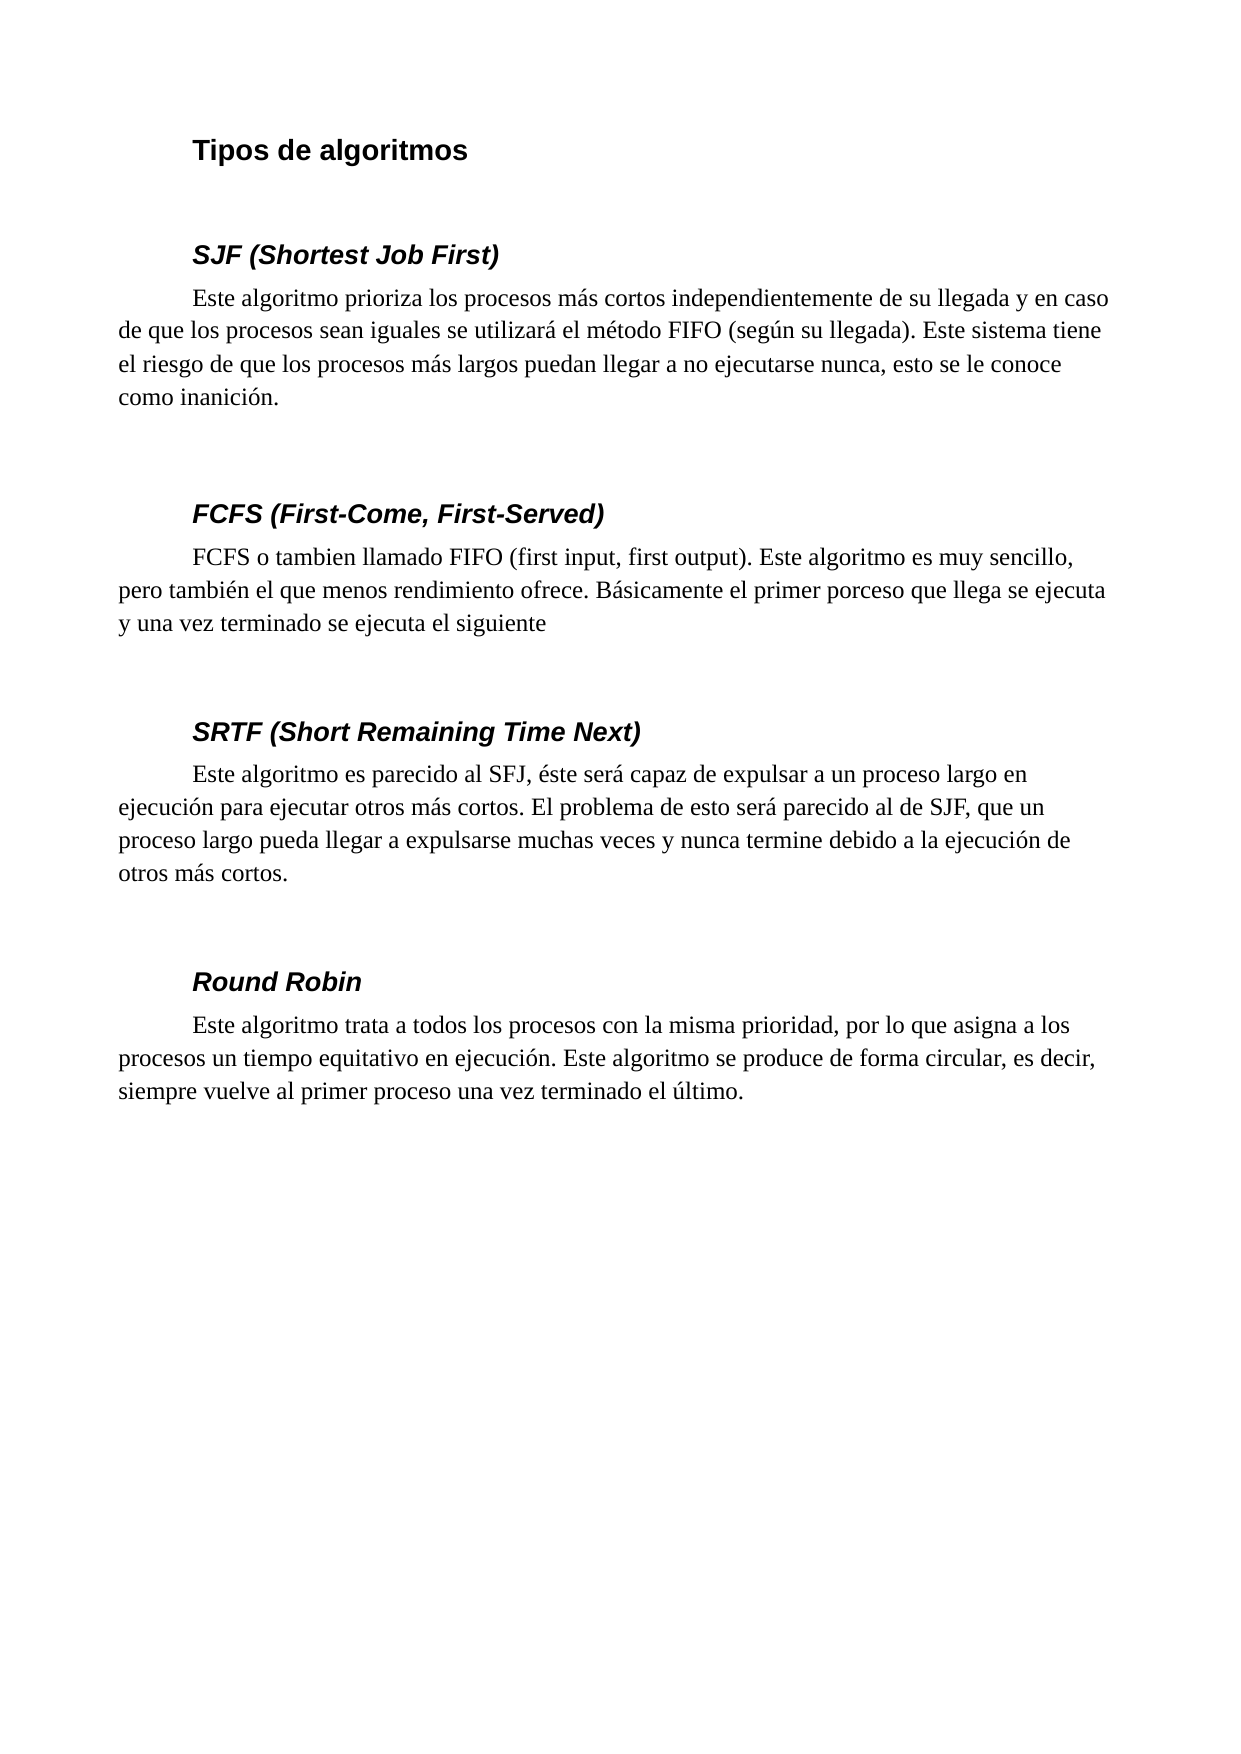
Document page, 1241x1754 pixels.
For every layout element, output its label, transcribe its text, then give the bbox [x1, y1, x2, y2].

subtitle FCFS (First-Come, First-Served) [118, 498, 1122, 529]
subtitle SJF (Shortest Job First) [118, 239, 1122, 270]
subtitle SRTF (Short Remaining Time Next) [118, 716, 1122, 747]
text Este algoritmo trata a todos los procesos con la misma prioridad, por lo que asigna a los procesos un tiempo equitativo en ejecución. Este algoritmo se produce de forma circular, es decir, siempre vuelve al primer proceso una vez terminado el último. [118, 1010, 1122, 1104]
subtitle Tipos de algoritmos [118, 133, 1122, 166]
text Este algoritmo es parecido al SFJ, éste será capaz de expulsar a un proceso largo en ejecución para ejecutar otros más cortos. El problema de esto será parecido al de SJF, que un proceso largo pueda llegar a expulsarse muchas veces y nunca termine debido a la ejecución de otros más cortos. [118, 759, 1122, 887]
text Este algoritmo prioriza los procesos más cortos independientemente de su llegada y en caso de que los procesos sean iguales se utilizará el método FIFO (según su llegada). Este sistema tiene el riesgo de que los procesos más largos puedan llegar a no ejecutarse nunca, esto se le conoce como inanición. [118, 283, 1122, 410]
subtitle Round Robin [118, 966, 1122, 997]
text FCFS o tambien llamado FIFO (first input, first output). Este algoritmo es muy sencillo, pero también el que menos rendimiento ofrece. Básicamente el primer porceso que llega se ejecuta y una vez terminado se ejecuta el siguiente [118, 542, 1122, 637]
